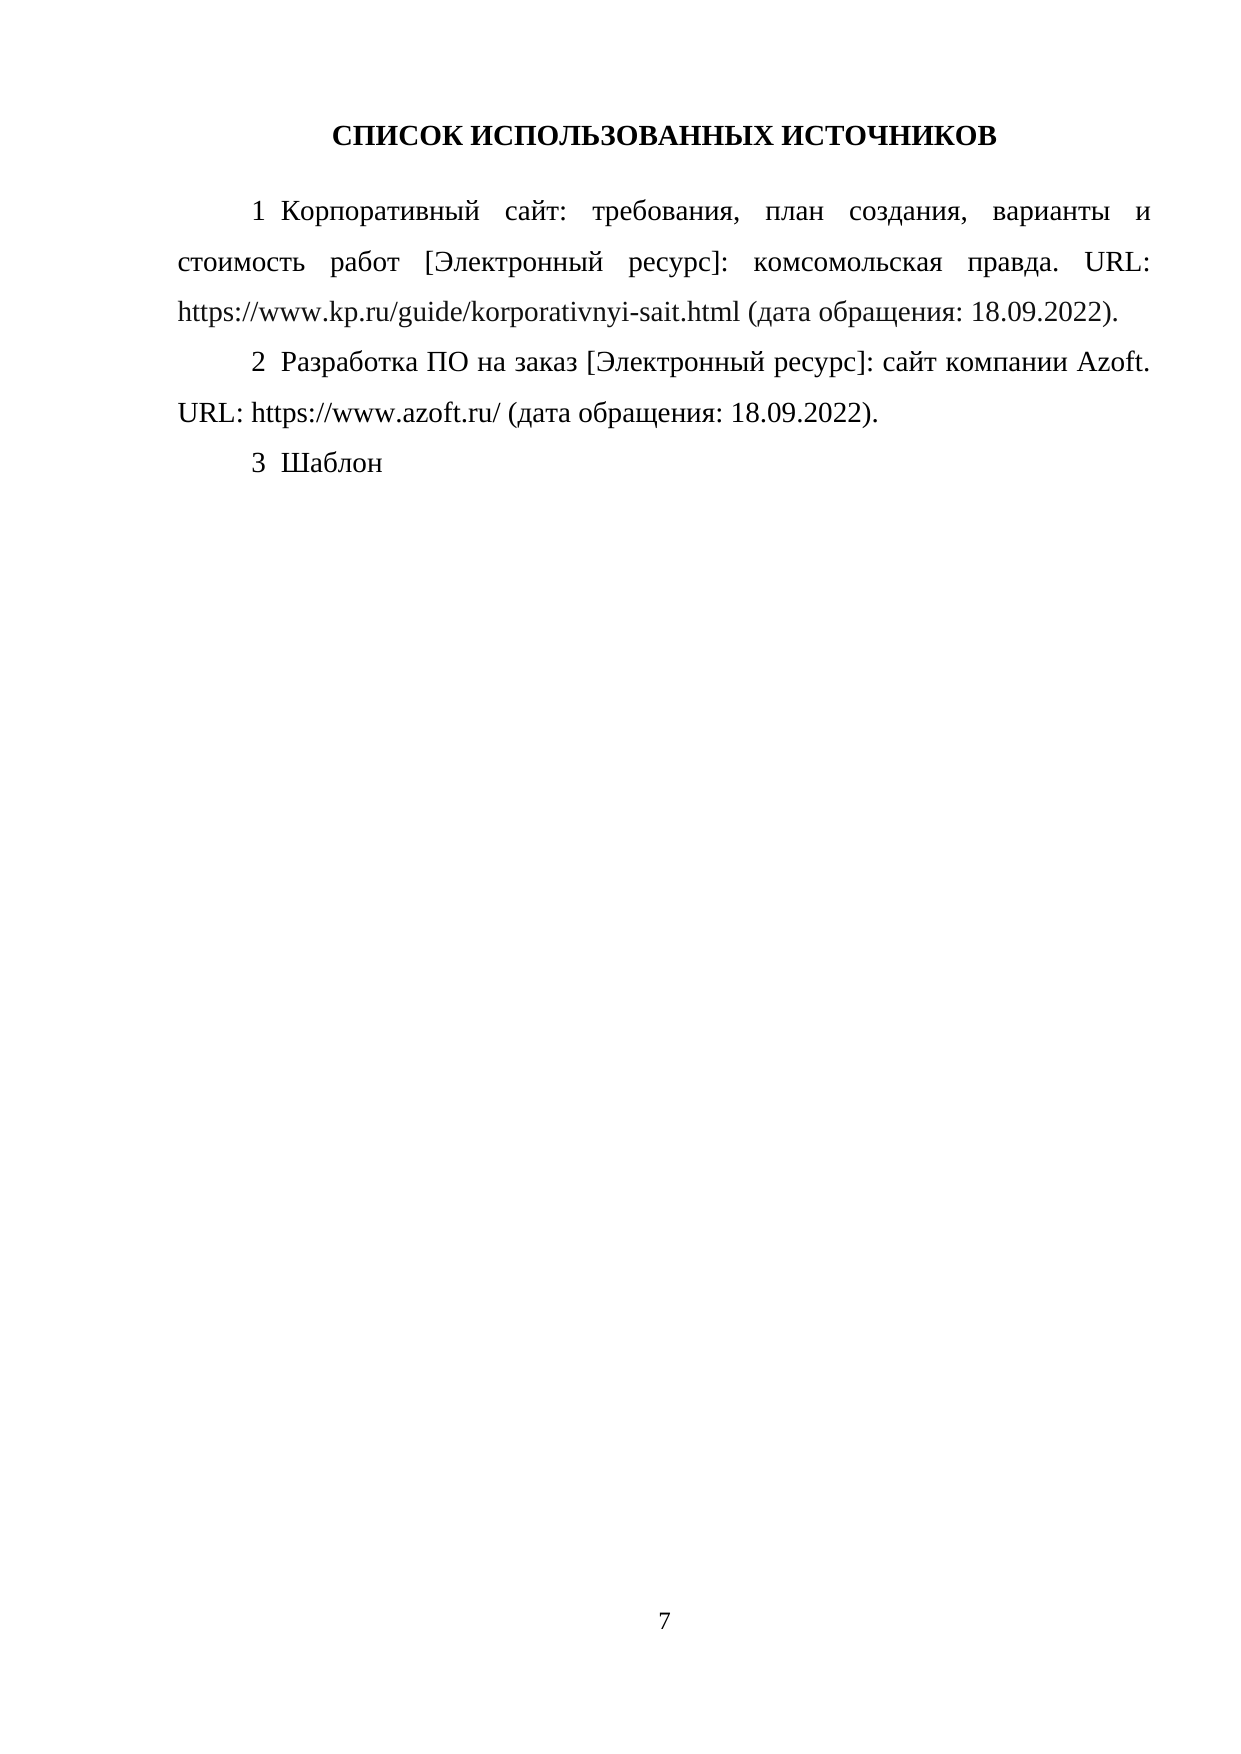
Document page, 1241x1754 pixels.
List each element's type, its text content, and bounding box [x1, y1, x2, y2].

subtitle Список использованных источников [177, 118, 1152, 152]
list Шаблон [177, 445, 1152, 478]
list Корпоративный сайт: требования, план создания, варианты и стоимость работ [Электронный ресурс]: комсомольская правда. URL: https://www.kp.ru/guide/korporativnyi-sait.html (дата обращения: 18.09.2022). [177, 193, 1152, 328]
list Разработка ПО на заказ [Электронный ресурс]: сайт компании Azoft. URL: https://www.azoft.ru/ (дата обращения: 18.09.2022). [177, 344, 1152, 428]
